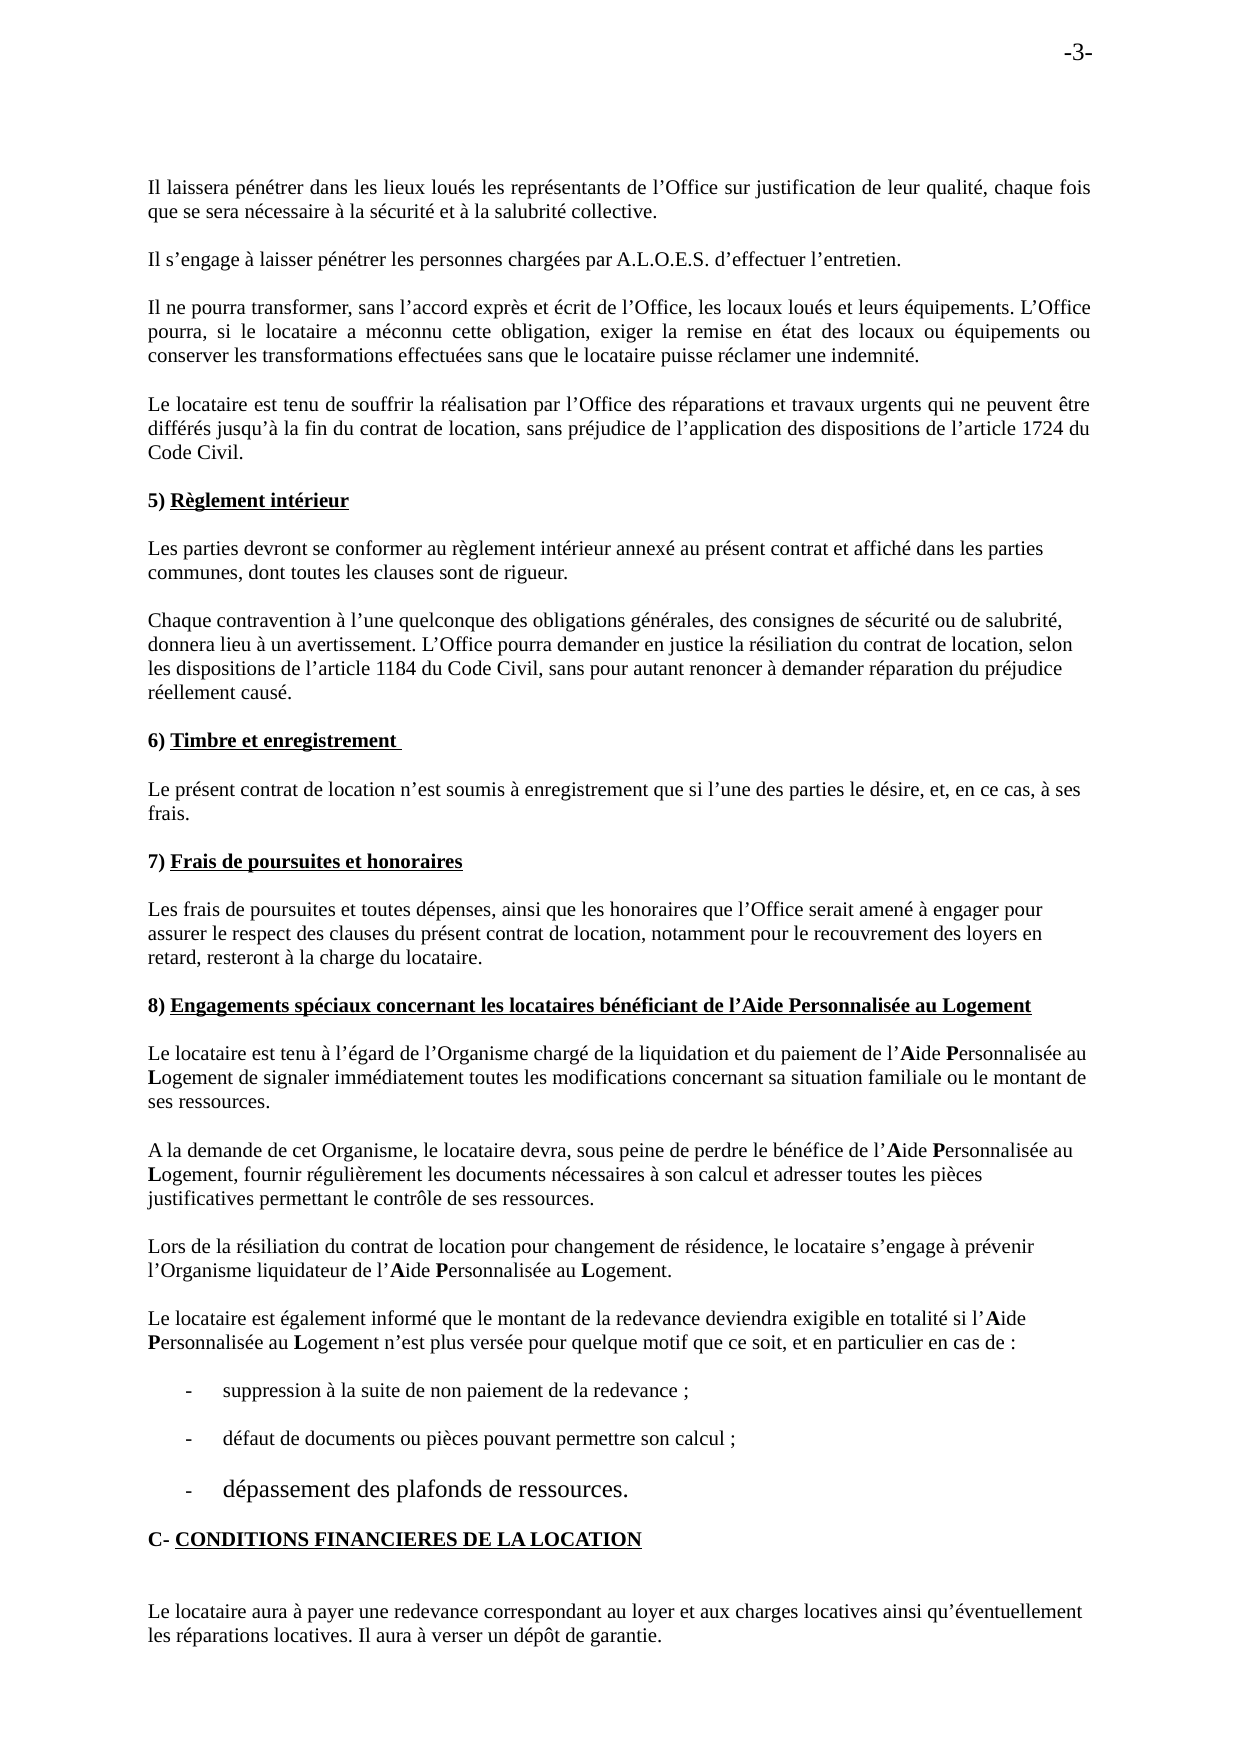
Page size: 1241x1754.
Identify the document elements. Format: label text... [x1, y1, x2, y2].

text Lors de la résiliation du contrat de location pour changement de résidence, le locataire s’engage à prévenir l’Organisme liquidateur de l’Aide Personnalisée au Logement. [148, 1234, 1093, 1282]
text Le locataire est tenu de souffrir la réalisation par l’Office des réparations et travaux urgents qui ne peuvent être différés jusqu’à la fin du contrat de location, sans préjudice de l’application des dispositions de l’article 1724 du Code Civil. [148, 392, 1093, 464]
text Il ne pourra transformer, sans l’accord exprès et écrit de l’Office, les locaux loués et leurs équipements. L’Office pourra, si le locataire a méconnu cette obligation, exiger la remise en état des locaux ou équipements ou conserver les transformations effectuées sans que le locataire puisse réclamer une indemnité. [148, 295, 1093, 367]
text 5) Règlement intérieur [148, 488, 1093, 512]
text Les parties devront se conformer au règlement intérieur annexé au présent contrat et affiché dans les parties communes, dont toutes les clauses sont de rigueur. [148, 536, 1093, 584]
text Le locataire est également informé que le montant de la redevance deviendra exigible en totalité si l’Aide Personnalisée au Logement n’est plus versée pour quelque motif que ce soit, et en particulier en cas de : [148, 1306, 1093, 1354]
text 7) Frais de poursuites et honoraires [148, 849, 1093, 873]
subtitle C- CONDITIONS FINANCIERES DE LA LOCATION [148, 1527, 1093, 1551]
text Le locataire aura à payer une redevance correspondant au loyer et aux charges locatives ainsi qu’éventuellement les réparations locatives. Il aura à verser un dépôt de garantie. [148, 1599, 1093, 1647]
text Le présent contrat de location n’est soumis à enregistrement que si l’une des parties le désire, et, en ce cas, à ses frais. [148, 777, 1093, 825]
text Le locataire est tenu à l’égard de l’Organisme chargé de la liquidation et du paiement de l’Aide Personnalisée au Logement de signaler immédiatement toutes les modifications concernant sa situation familiale ou le montant de ses ressources. [148, 1041, 1093, 1113]
list suppression à la suite de non paiement de la redevance ; [185, 1378, 1093, 1402]
text 8) Engagements spéciaux concernant les locataires bénéficiant de l’Aide Personnalisée au Logement [148, 993, 1051, 1017]
text Il laissera pénétrer dans les lieux loués les représentants de l’Office sur justification de leur qualité, chaque fois que se sera nécessaire à la sécurité et à la salubrité collective. [148, 175, 1093, 223]
text A la demande de cet Organisme, le locataire devra, sous peine de perdre le bénéfice de l’Aide Personnalisée au Logement, fournir régulièrement les documents nécessaires à son calcul et adresser toutes les pièces justificatives permettant le contrôle de ses ressources. [148, 1137, 1093, 1210]
text Il s’engage à laisser pénétrer les personnes chargées par A.L.O.E.S. d’effectuer l’entretien. [148, 247, 1093, 271]
list dépassement des plafonds de ressources. [185, 1474, 1093, 1503]
text 6) Timbre et enregistrement [148, 728, 1093, 752]
text Chaque contravention à l’une quelconque des obligations générales, des consignes de sécurité ou de salubrité, donnera lieu à un avertissement. L’Office pourra demander en justice la résiliation du contrat de location, selon les dispositions de l’article 1184 du Code Civil, sans pour autant renoncer à demander réparation du préjudice réellement causé. [148, 608, 1093, 704]
list défaut de documents ou pièces pouvant permettre son calcul ; [185, 1426, 1093, 1450]
text Les frais de poursuites et toutes dépenses, ainsi que les honoraires que l’Office serait amené à engager pour assurer le respect des clauses du présent contrat de location, notamment pour le recouvrement des loyers en retard, resteront à la charge du locataire. [148, 897, 1093, 969]
